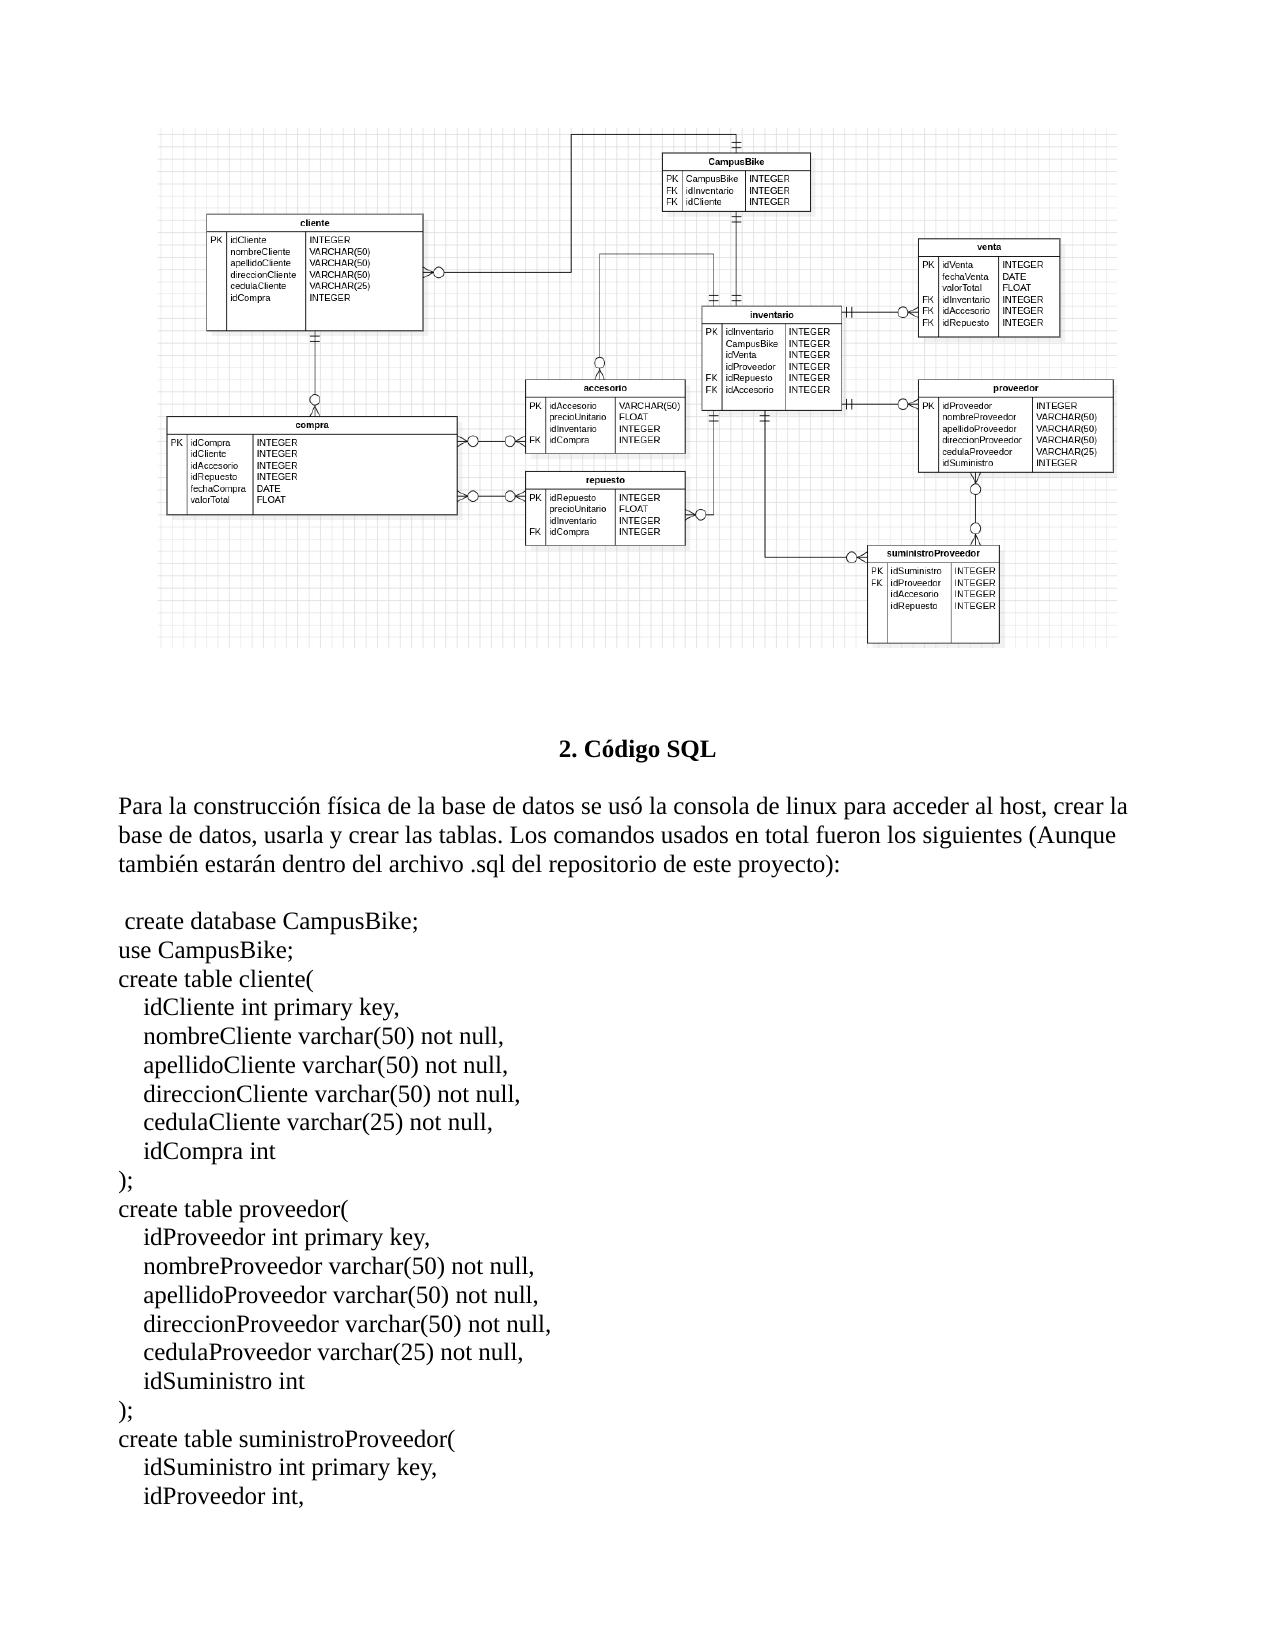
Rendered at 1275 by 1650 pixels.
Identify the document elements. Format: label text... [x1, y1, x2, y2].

text cedulaProveedor varchar(25) not null, [118, 1337, 1157, 1366]
text create table cliente( [118, 964, 1157, 992]
text idSuministro int primary key, [118, 1452, 1157, 1481]
text idProveedor int, [118, 1481, 1157, 1510]
text create database CampusBike; [118, 906, 1157, 935]
text direccionProveedor varchar(50) not null, [118, 1309, 1157, 1337]
text create table proveedor( [118, 1194, 1157, 1222]
text idSuministro int [118, 1366, 1157, 1395]
text ); [118, 1165, 1157, 1194]
text create table suministroProveedor( [118, 1424, 1157, 1452]
text Para la construcción física de la base de datos se usó la consola de linux para acceder al host, crear la base de datos, usarla y crear las tablas. Los comandos usados en total fueron los siguientes (Aunque también estarán dentro del archivo .sql del repositorio de este proyecto): [118, 791, 1157, 877]
text nombreProveedor varchar(50) not null, [118, 1251, 1157, 1280]
text ); [118, 1395, 1157, 1424]
text idCliente int primary key, [118, 992, 1157, 1021]
text cedulaCliente varchar(25) not null, [118, 1107, 1157, 1136]
text idProveedor int primary key, [118, 1222, 1157, 1251]
text direccionCliente varchar(50) not null, [118, 1079, 1157, 1107]
text apellidoCliente varchar(50) not null, [118, 1050, 1157, 1079]
picture [157, 128, 1118, 648]
text 2. Código SQL [118, 734, 1157, 762]
text apellidoProveedor varchar(50) not null, [118, 1280, 1157, 1309]
text idCompra int [118, 1136, 1157, 1165]
text use CampusBike; [118, 935, 1157, 964]
text nombreCliente varchar(50) not null, [118, 1021, 1157, 1050]
